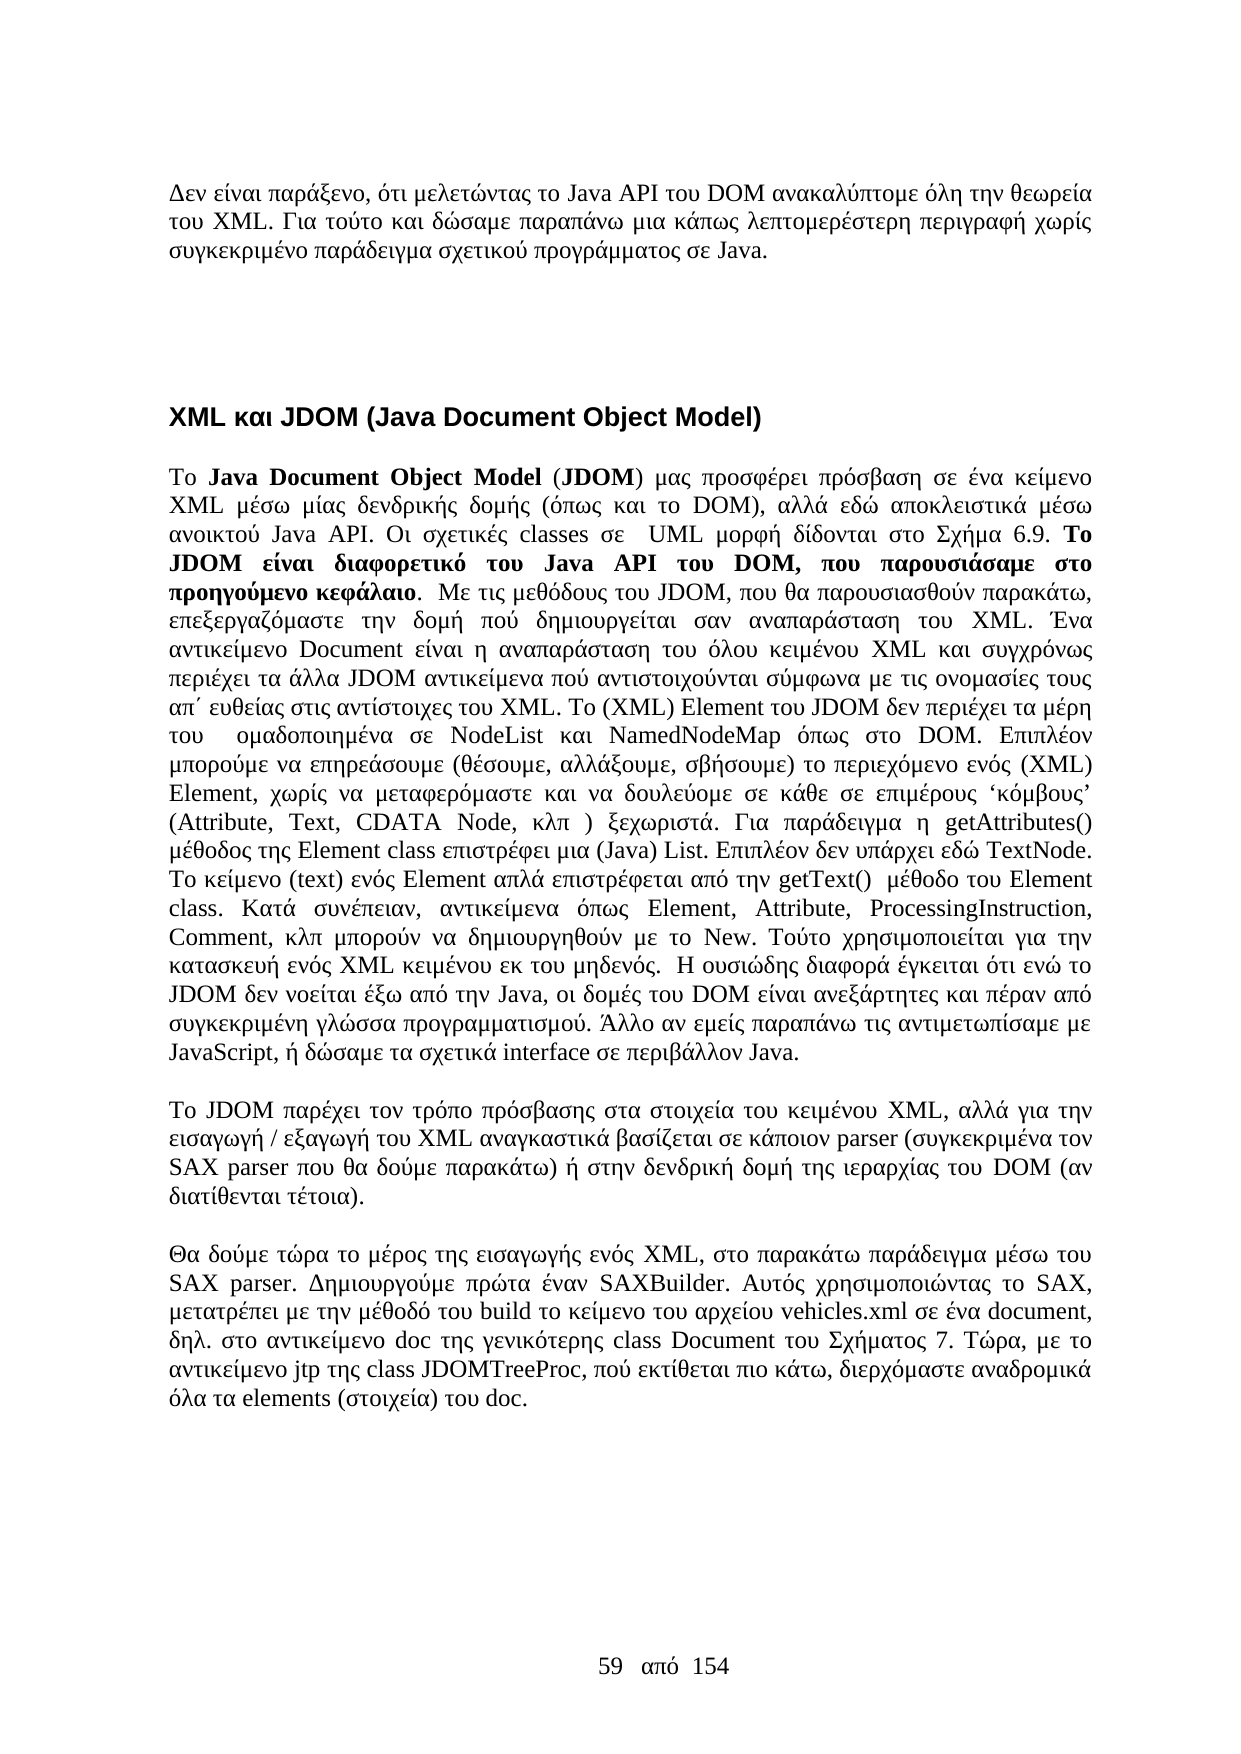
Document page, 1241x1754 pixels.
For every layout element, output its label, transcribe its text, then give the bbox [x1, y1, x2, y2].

text Tο Java Document Object Model (JDOM) μας προσφέρει πρόσβαση σε ένα κείμενο XML μέσω μίας δενδρικής δομής (όπως και το DOM), αλλά εδώ αποκλειστικά μέσω ανοικτού Java API. Οι σχετικές classes σε UML μορφή δίδονται στο Σχήμα 6.9. To JDOM είναι διαφορετικό του Java API του DOM, που παρουσιάσαμε στο προηγούμενο κεφάλαιο. Με τις μεθόδους του JDOM, που θα παρουσιασθούν παρακάτω, επεξεργαζόμαστε την δομή πού δημιουργείται σαν αναπαράσταση του XML. Ένα αντικείμενο Document είναι η αναπαράσταση του όλου κειμένου XML και συγχρόνως περιέχει τα άλλα JDOM αντικείμενα πού αντιστοιχούνται σύμφωνα με τις ονομασίες τους απ΄ ευθείας στις αντίστοιχες του XML. Το (XML) Element του JDOM δεν περιέχει τα μέρη του ομαδοποιημένα σε NodeList και NamedNodeMap όπως στο DOM. Επιπλέον μπορούμε να επηρεάσουμε (θέσουμε, αλλάξουμε, σβήσουμε) το περιεχόμενο ενός (XML) Element, χωρίς να μεταφερόμαστε και να δουλεύομε σε κάθε σε επιμέρους ‘κόμβους’ (Attribute, Text, CDATA Node, κλπ ) ξεχωριστά. Για παράδειγμα η getAttributes() μέθοδος της Element class επιστρέφει μια (Java) List. Επιπλέον δεν υπάρχει εδώ TextNode. Το κείμενο (text) ενός Element απλά επιστρέφεται από την getText() μέθοδο του Element class. Κατά συνέπειαν, αντικείμενα όπως Element, Attribute, ProcessingInstruction, Comment, κλπ μπορούν να δημιουργηθούν με το New. Τούτο χρησιμοποιείται για την κατασκευή ενός XML κειμένου εκ του μηδενός. Η ουσιώδης διαφορά έγκειται ότι ενώ το JDOM δεν νοείται έξω από την Java, οι δομές του DOM είναι ανεξάρτητες και πέραν από συγκεκριμένη γλώσσα προγραμματισμού. Άλλο αν εμείς παραπάνω τις αντιμετωπίσαμε με JavaScript, ή δώσαμε τα σχετικά interface σε περιβάλλον Java. [169, 462, 1092, 1066]
text Δεν είναι παράξενο, ότι μελετώντας το Java API του DOM ανακαλύπτομε όλη την θεωρεία του XML. Για τούτο και δώσαμε παραπάνω μια κάπως λεπτομερέστερη περιγραφή χωρίς συγκεκριμένο παράδειγμα σχετικού προγράμματος σε Java. [169, 178, 1092, 264]
text Το JDOM παρέχει τον τρόπο πρόσβασης στα στοιχεία του κειμένου XML, αλλά για την εισαγωγή / εξαγωγή του XML αναγκαστικά βασίζεται σε κάποιον parser (συγκεκριμένα τον SAX parser που θα δούμε παρακάτω) ή στην δενδρική δομή της ιεραρχίας του DOM (αν διατίθενται τέτοια). [169, 1095, 1092, 1210]
text Θα δούμε τώρα το μέρος της εισαγωγής ενός XML, στο παρακάτω παράδειγμα μέσω του SAX parser. Δημιουργούμε πρώτα έναν SAXBuilder. Αυτός χρησιμοποιώντας το SAX, μετατρέπει με την μέθοδό του build το κείμενο του αρχείου vehicles.xml σε ένα document, δηλ. στο αντικείμενο doc της γενικότερης class Document του Σχήματος 7. Τώρα, με το αντικείμενο jtp της class JDOMTreeProc, πού εκτίθεται πιο κάτω, διερχόμαστε αναδρομικά όλα τα elements (στοιχεία) του doc. [169, 1239, 1092, 1411]
subtitle XML και JDOM (Java Document Object Model) [169, 401, 1092, 433]
